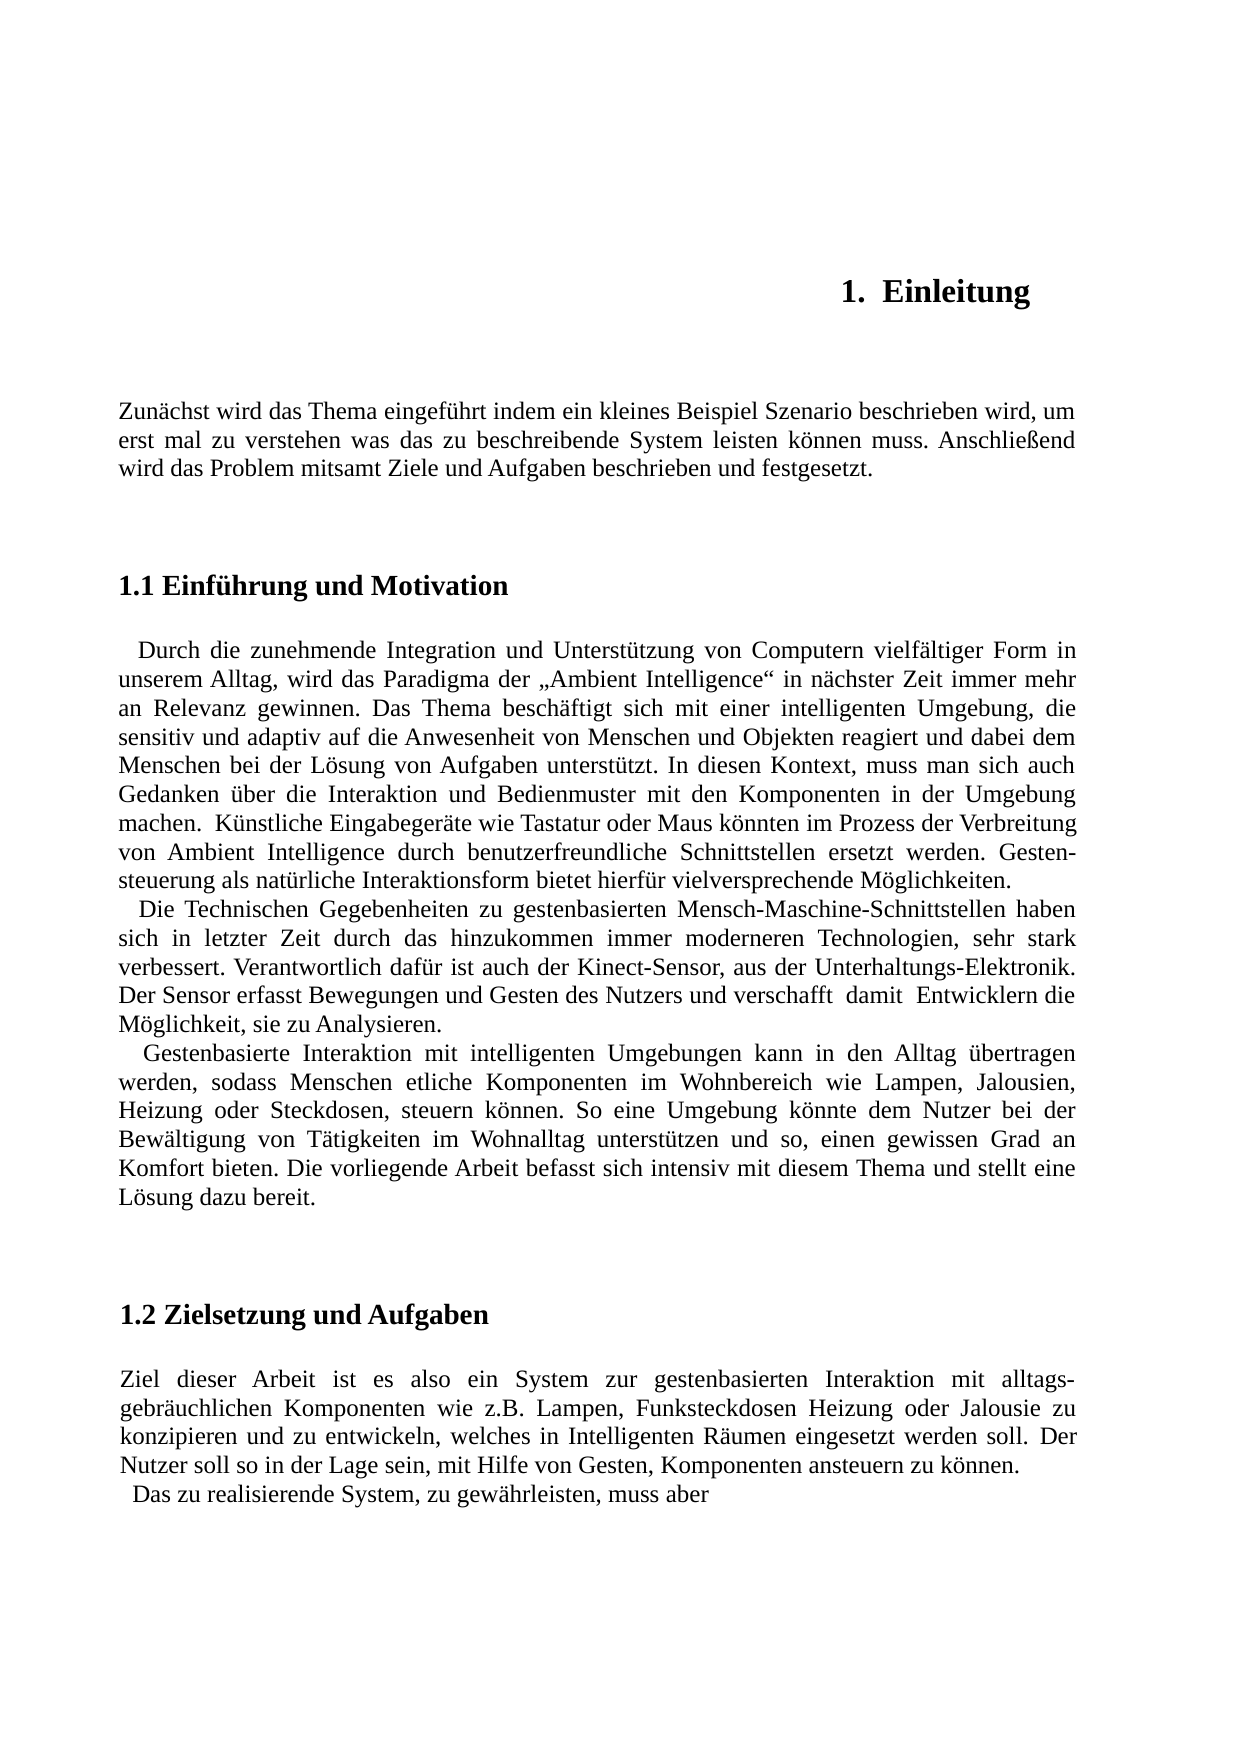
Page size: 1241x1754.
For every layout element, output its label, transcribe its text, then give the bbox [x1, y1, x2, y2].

text 1. Einleitung [118, 271, 1030, 310]
text 1.1 Einführung und Motivation [118, 568, 1077, 602]
text Die Technischen Gegebenheiten zu gestenbasierten Mensch-Maschine-Schnittstellen haben sich in letzter Zeit durch das hinzukommen immer moderneren Technologien, sehr stark verbessert. Verantwortlich dafür ist auch der Kinect-Sensor, aus der Unterhaltungs-Elektronik. Der Sensor erfasst Bewegungen und Gesten des Nutzers und verschafft damit Entwicklern die Möglichkeit, sie zu Analysieren. [118, 894, 1077, 1038]
text Das zu realisierende System, zu gewährleisten, muss aber [119, 1479, 1077, 1508]
text Zunächst wird das Thema eingeführt indem ein kleines Beispiel Szenario beschrieben wird, um erst mal zu verstehen was das zu beschreibende System leisten können muss. Anschließend wird das Problem mitsamt Ziele und Aufgaben beschrieben und festgesetzt. [118, 396, 1077, 482]
text Gestenbasierte Interaktion mit intelligenten Umgebungen kann in den Alltag übertragen werden, sodass Menschen etliche Komponenten im Wohnbereich wie Lampen, Jalousien, Heizung oder Steckdosen, steuern können. So eine Umgebung könnte dem Nutzer bei der Bewältigung von Tätigkeiten im Wohnalltag unterstützen und so, einen gewissen Grad an Komfort bieten. Die vorliegende Arbeit befasst sich intensiv mit diesem Thema und stellt eine Lösung dazu bereit. [118, 1038, 1077, 1211]
text Ziel dieser Arbeit ist es also ein System zur gestenbasierten Interaktion mit alltags- gebräuchlichen Komponenten wie z.B. Lampen, Funksteckdosen Heizung oder Jalousie zu konzipieren und zu entwickeln, welches in Intelligenten Räumen eingesetzt werden soll. Der Nutzer soll so in der Lage sein, mit Hilfe von Gesten, Komponenten ansteuern zu können. [119, 1364, 1077, 1479]
text 1.2 Zielsetzung und Aufgaben [119, 1297, 1077, 1330]
text Durch die zunehmende Integration und Unterstützung von Computern vielfältiger Form in unserem Alltag, wird das Paradigma der „Ambient Intelligence“ in nächster Zeit immer mehr an Relevanz gewinnen. Das Thema beschäftigt sich mit einer intelligenten Umgebung, die sensitiv und adaptiv auf die Anwesenheit von Menschen und Objekten reagiert und dabei dem Menschen bei der Lösung von Aufgaben unterstützt. In diesen Kontext, muss man sich auch Gedanken über die Interaktion und Bedienmuster mit den Komponenten in der Umgebung machen. Künstliche Eingabegeräte wie Tastatur oder Maus könnten im Prozess der Verbreitung von Ambient Intelligence durch benutzerfreundliche Schnittstellen ersetzt werden. Gesten-steuerung als natürliche Interaktionsform bietet hierfür vielversprechende Möglichkeiten. [118, 636, 1077, 894]
